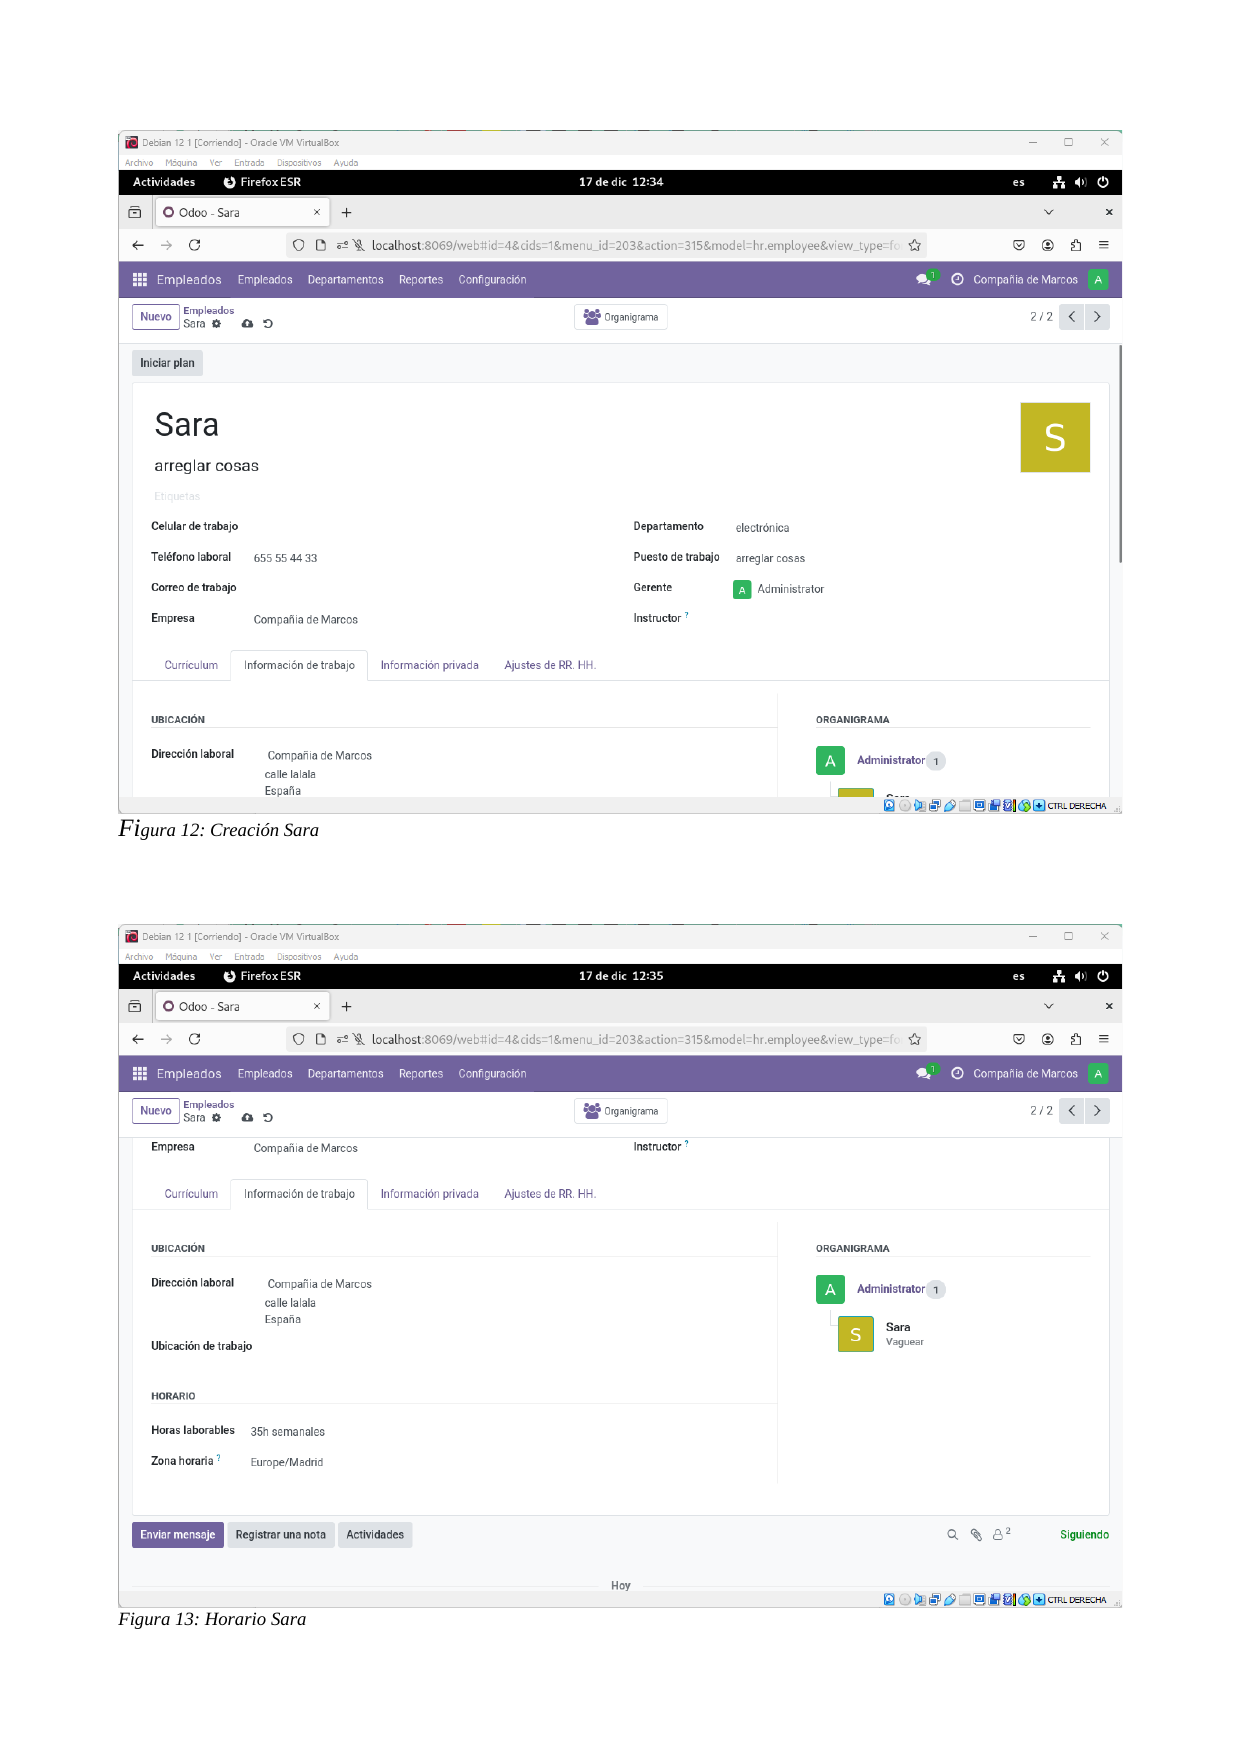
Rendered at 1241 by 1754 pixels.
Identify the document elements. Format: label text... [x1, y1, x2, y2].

picture [118, 130, 1123, 814]
picture [118, 924, 1123, 1608]
text Figura 12: Creación Sara [118, 814, 1122, 842]
text Figura 13: Horario Sara [118, 1608, 1122, 1629]
